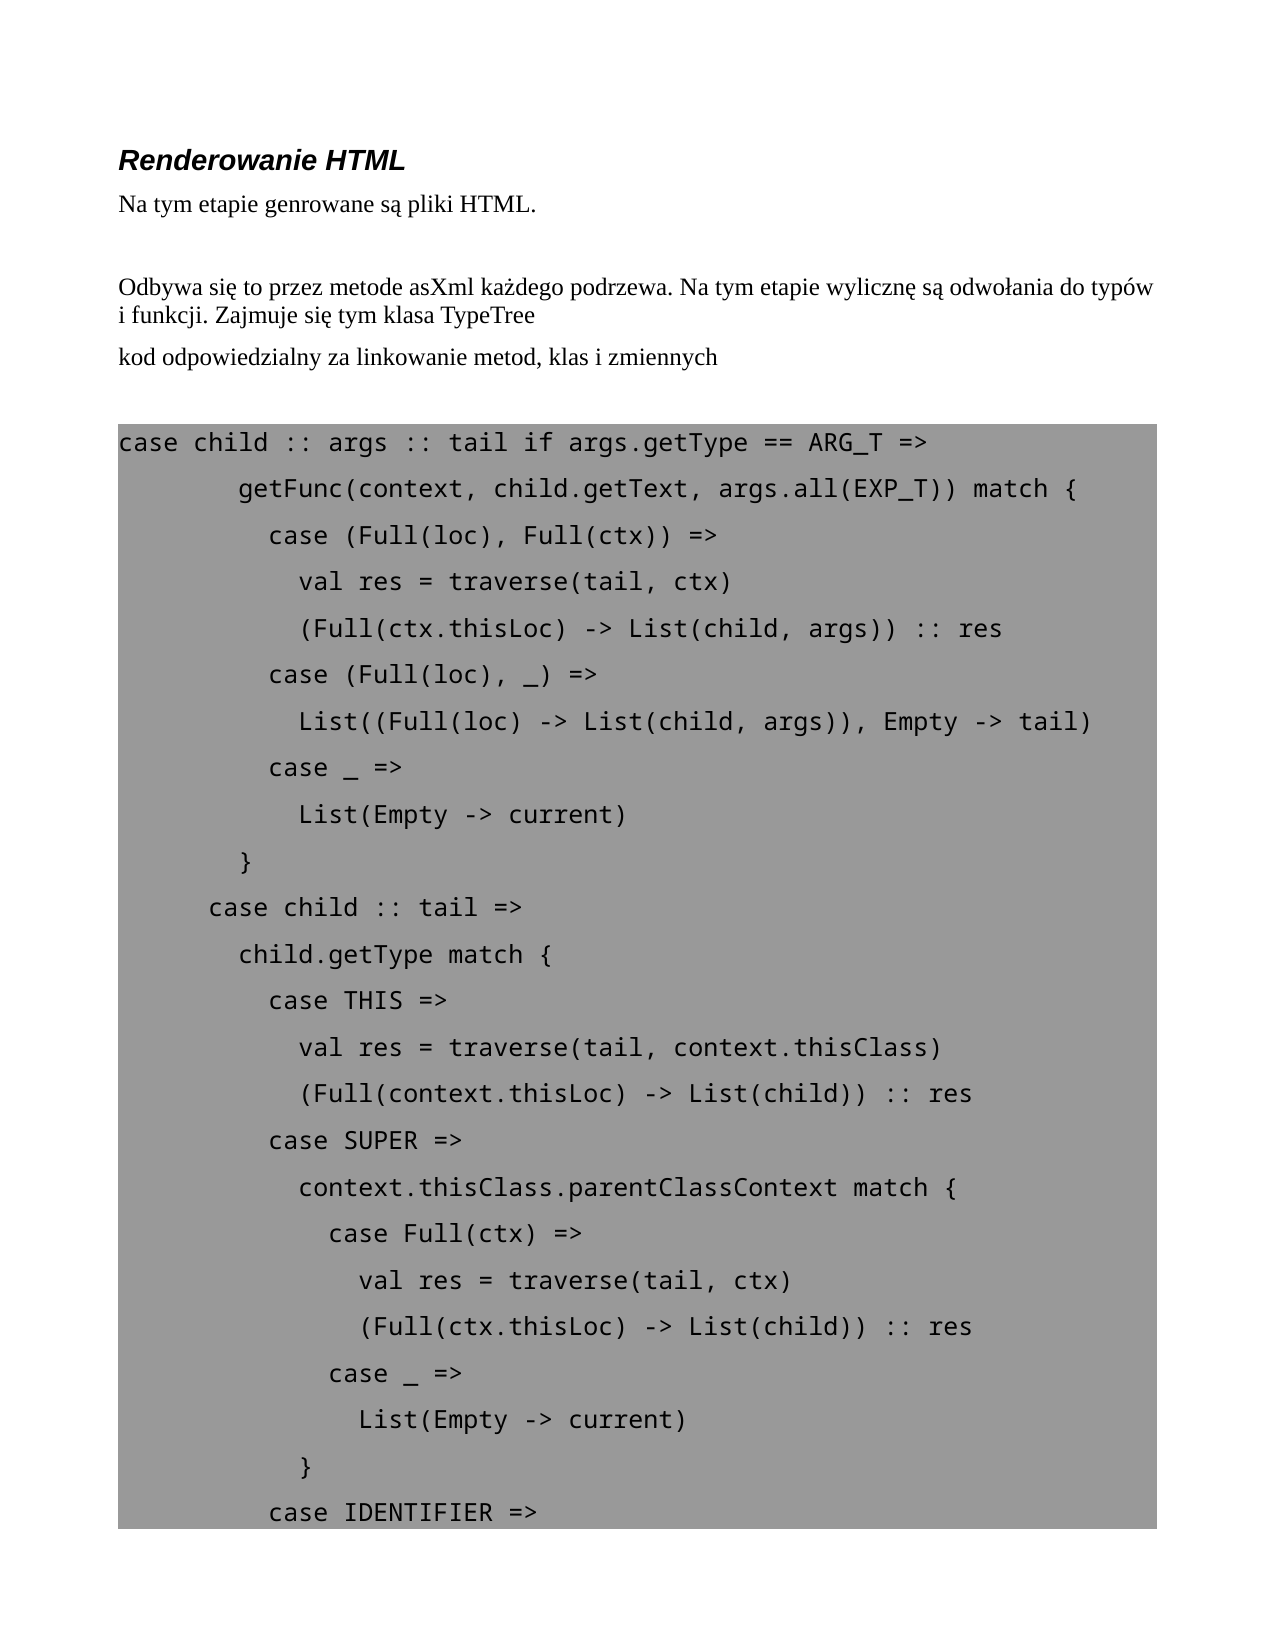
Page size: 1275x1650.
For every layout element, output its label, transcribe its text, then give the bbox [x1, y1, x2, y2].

text case _ => [118, 1355, 1157, 1389]
text case child :: tail => [118, 890, 1157, 924]
text case child :: args :: tail if args.getType == ARG_T => [118, 424, 1157, 458]
text context.thisClass.parentClassContext match { [118, 1169, 1157, 1203]
text getFunc(context, child.getText, args.all(EXP_T)) match { [118, 471, 1157, 505]
text List((Full(loc) -> List(child, args)), Empty -> tail) [118, 703, 1157, 738]
text case SUPER => [118, 1123, 1157, 1157]
text case (Full(loc), Full(ctx)) => [118, 517, 1157, 551]
text kod odpowiedzialny za linkowanie metod, klas i zmiennych [118, 342, 1157, 370]
text case _ => [118, 750, 1157, 784]
text Na tym etapie genrowane są pliki HTML. [118, 189, 1157, 218]
text Odbywa się to przez metode asXml każdego podrzewa. Na tym etapie wylicznę są odwołania do typów i funkcji. Zajmuje się tym klasa TypeTree [118, 272, 1157, 329]
text val res = traverse(tail, context.thisClass) [118, 1029, 1157, 1063]
text val res = traverse(tail, ctx) [118, 564, 1157, 598]
text case (Full(loc), _) => [118, 657, 1157, 691]
text case THIS => [118, 983, 1157, 1017]
text case IDENTIFIER => [118, 1495, 1157, 1529]
subtitle Renderowanie HTML [118, 143, 1157, 177]
text } [118, 843, 1157, 877]
text List(Empty -> current) [118, 797, 1157, 831]
text (Full(ctx.thisLoc) -> List(child, args)) :: res [118, 610, 1157, 644]
text List(Empty -> current) [118, 1402, 1157, 1436]
text (Full(ctx.thisLoc) -> List(child)) :: res [118, 1309, 1157, 1343]
text child.getType match { [118, 936, 1157, 970]
text } [118, 1448, 1157, 1483]
text case Full(ctx) => [118, 1216, 1157, 1250]
text (Full(context.thisLoc) -> List(child)) :: res [118, 1076, 1157, 1110]
text val res = traverse(tail, ctx) [118, 1262, 1157, 1296]
